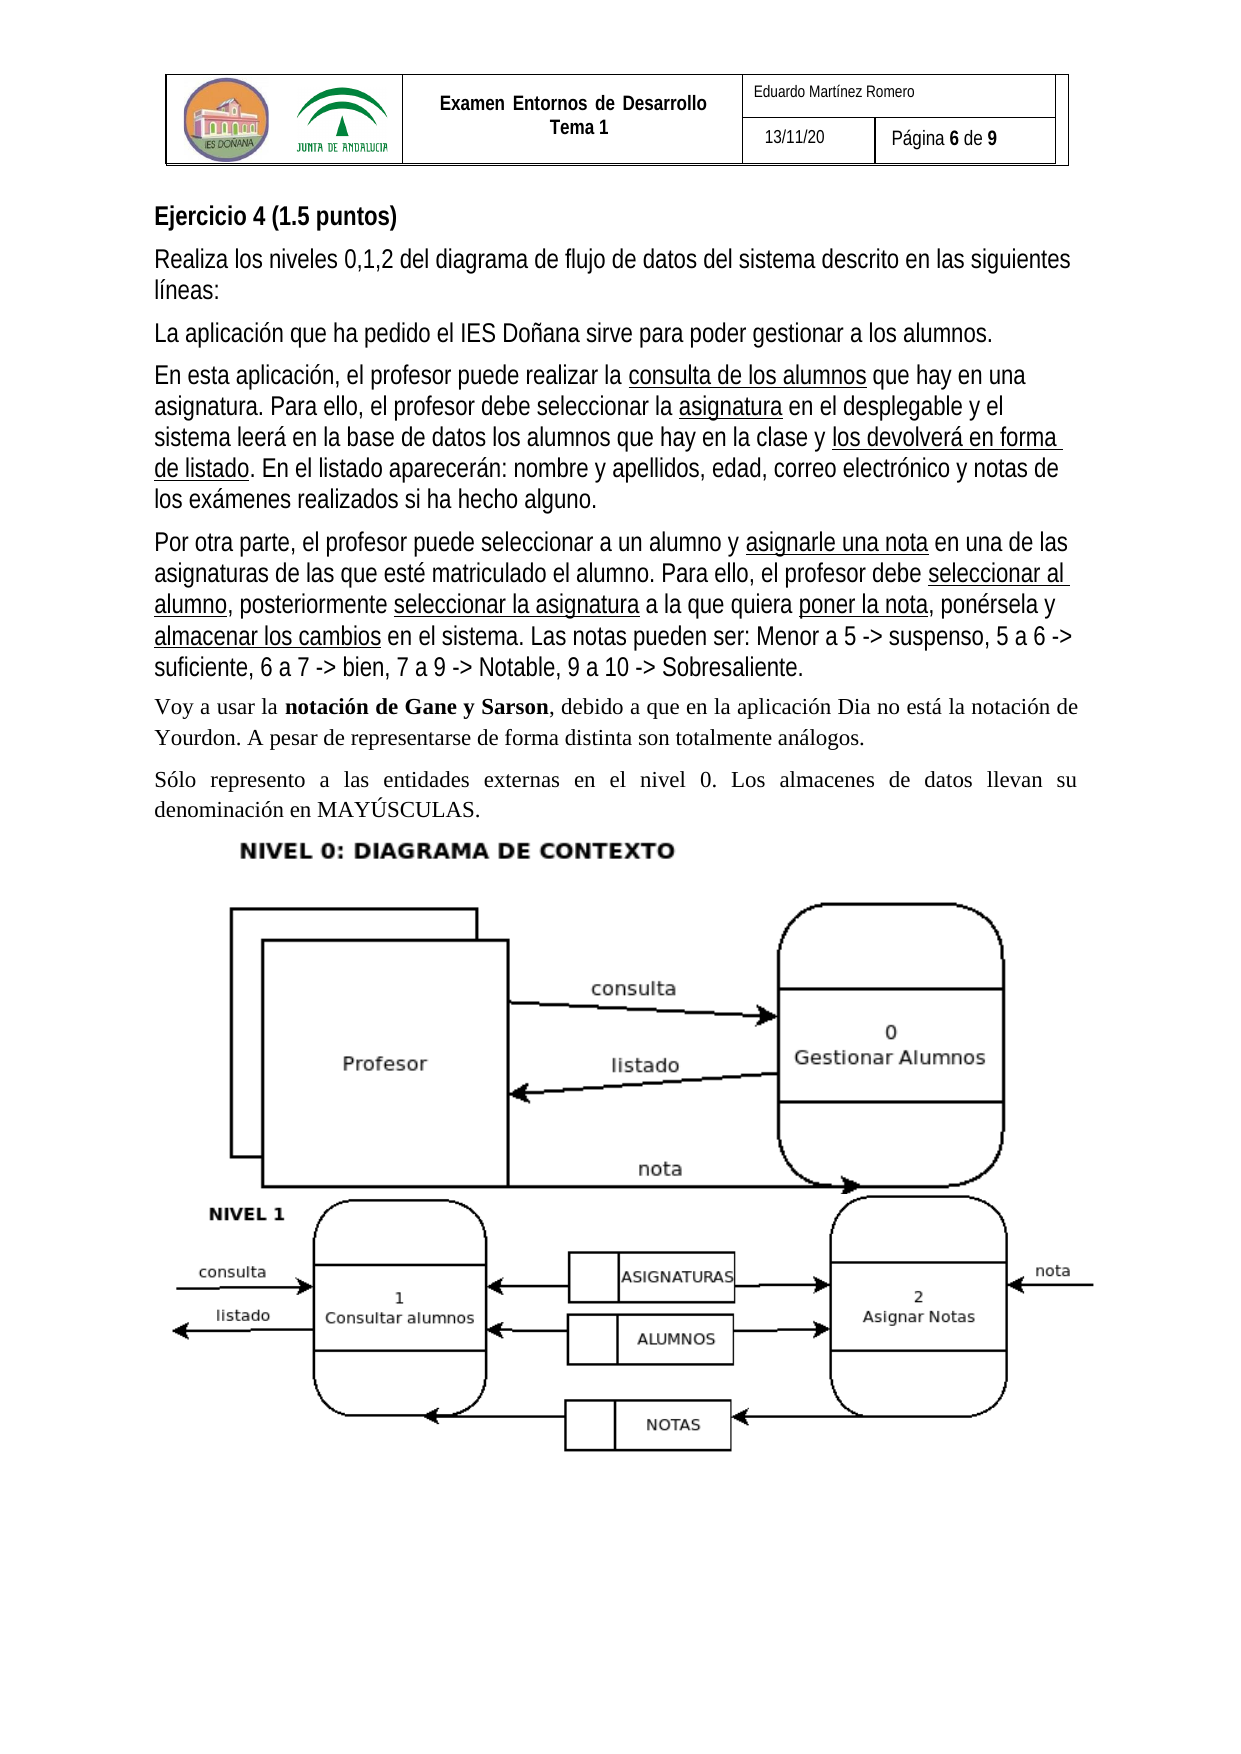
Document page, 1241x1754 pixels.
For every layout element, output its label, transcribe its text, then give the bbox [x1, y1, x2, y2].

picture [169, 837, 1096, 1454]
text Voy a usar la notación de Gane y Sarson, debido a que en la aplicación Dia no está la notación de Yourdon. A pesar de representarse de forma distinta son totalmente análogos. [154, 693, 1080, 750]
text Realiza los niveles 0,1,2 del diagrama de flujo de datos del sistema descrito en las siguientes líneas: [154, 243, 1080, 305]
text La aplicación que ha pedido el IES Doñana sirve para poder gestionar a los alumnos. [154, 317, 1080, 348]
picture [296, 87, 388, 152]
text Sólo represento a las entidades externas en el nivel 0. Los almacenes de datos llevan su denominación en MAYÚSCULAS. [154, 766, 1080, 822]
text Ejercicio 4 (1.5 puntos) [154, 200, 1080, 231]
text Por otra parte, el profesor puede seleccionar a un alumno y asignarle una nota en una de las asignaturas de las que esté matriculado el alumno. Para ello, el profesor debe seleccionar al alumno, posteriormente seleccionar la asignatura a la que quiera poner la nota, ponérsela y almacenar los cambios en el sistema. Las notas pueden ser: Menor a 5 -> suspenso, 5 a 6 -> suficiente, 6 a 7 -> bien, 7 a 9 -> Notable, 9 a 10 -> Sobresaliente. [154, 526, 1080, 682]
picture [183, 77, 269, 162]
text En esta aplicación, el profesor puede realizar la consulta de los alumnos que hay en una asignatura. Para ello, el profesor debe seleccionar la asignatura en el desplegable y el sistema leerá en la base de datos los alumnos que hay en la clase y los devolverá en forma de listado. En el listado aparecerán: nombre y apellidos, edad, correo electrónico y notas de los exámenes realizados si ha hecho alguno. [154, 359, 1080, 515]
